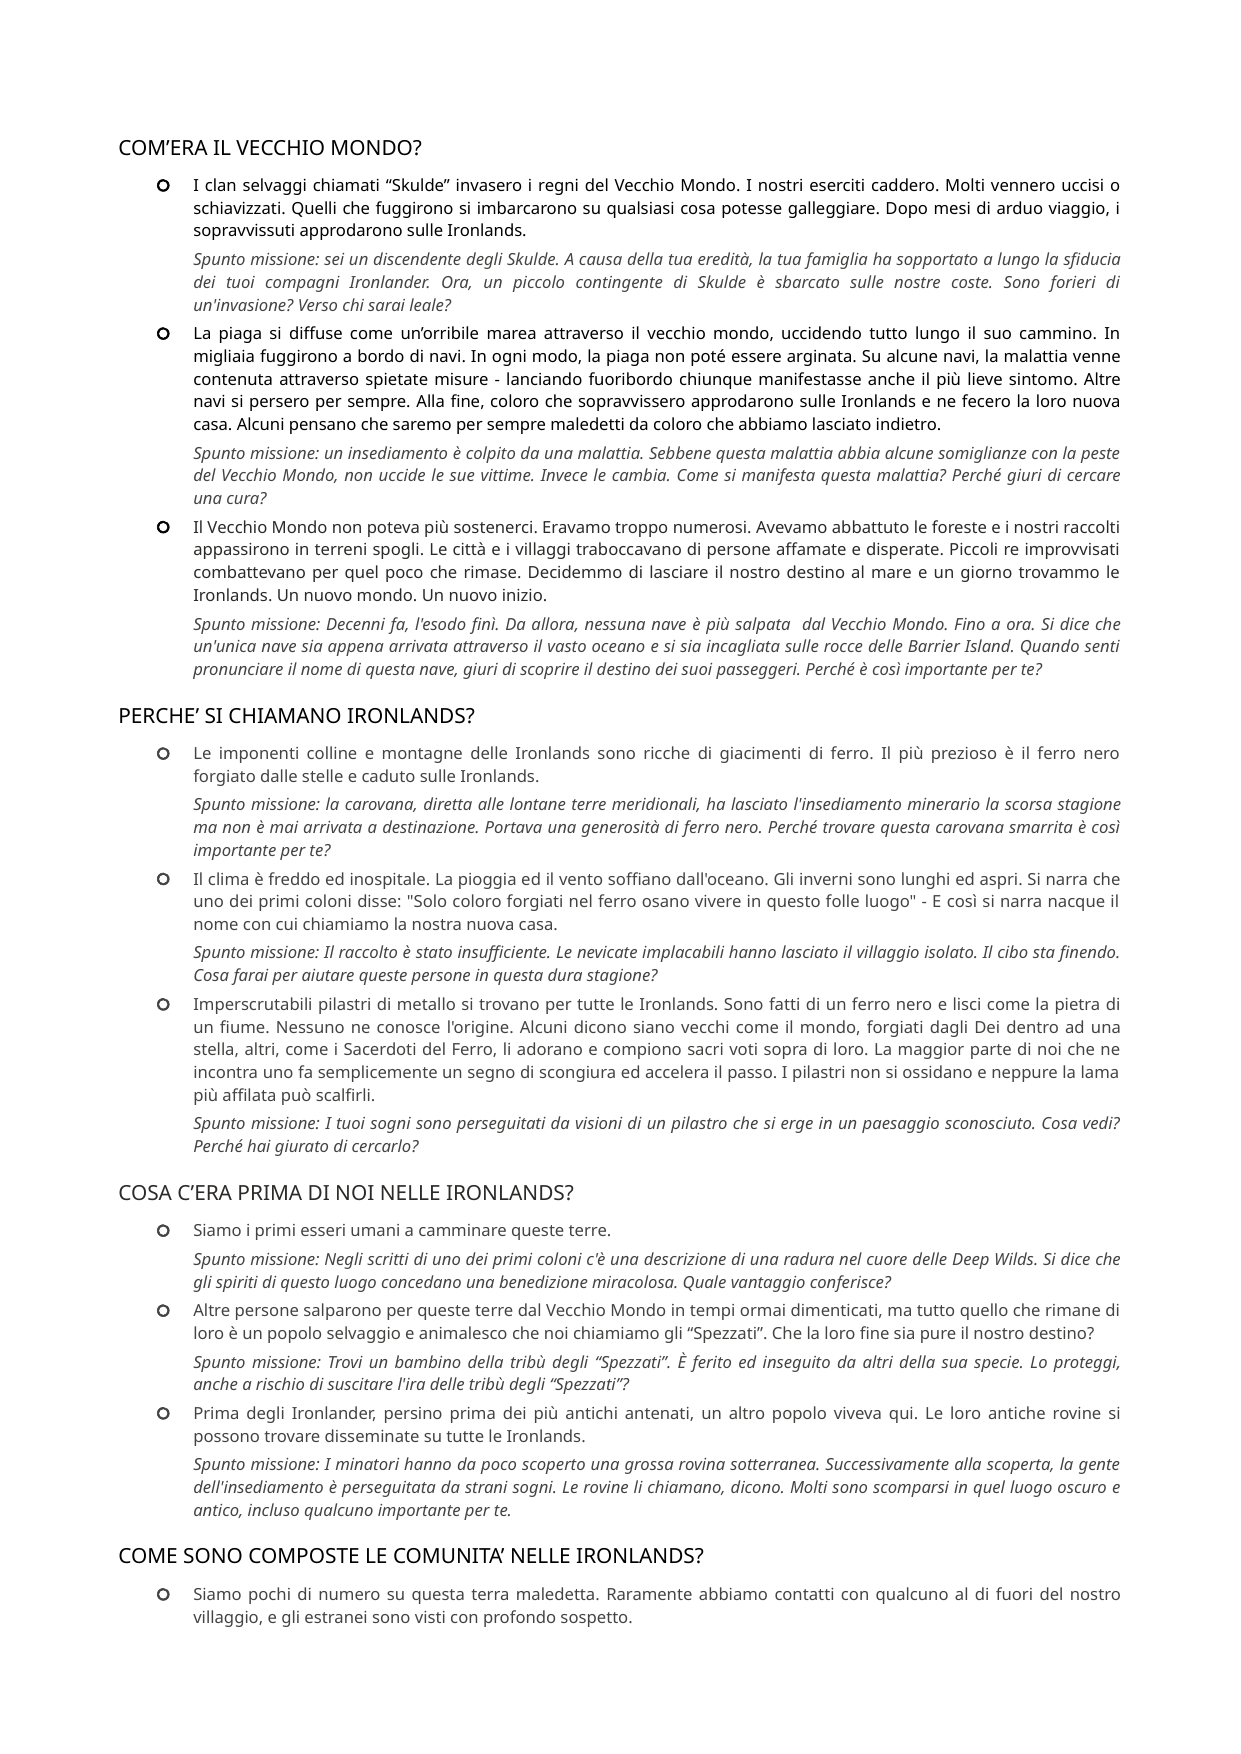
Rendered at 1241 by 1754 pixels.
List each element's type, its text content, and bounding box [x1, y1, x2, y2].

subtitle PERCHE’ SI CHIAMANO IRONLANDS? [118, 701, 1122, 729]
list Spunto missione: Trovi un bambino della tribù degli “Spezzati”. È ferito ed inseguito da altri della sua specie. Lo proteggi, anche a rischio di suscitare l'ira delle tribù degli “Spezzati”? [156, 1350, 1122, 1396]
subtitle COM’ERA IL VECCHIO MONDO? [118, 133, 1122, 161]
list Spunto missione: la carovana, diretta alle lontane terre meridionali, ha lasciato l'insediamento minerario la scorsa stagione ma non è mai arrivata a destinazione. Portava una generosità di ferro nero. Perché trovare questa carovana smarrita è così importante per te? [156, 793, 1122, 861]
list Spunto missione: Decenni fa, l'esodo finì. Da allora, nessuna nave è più salpata dal Vecchio Mondo. Fino a ora. Si dice che un'unica nave sia appena arrivata attraverso il vasto oceano e si sia incagliata sulle rocce delle Barrier Island. Quando senti pronunciare il nome di questa nave, giuri di scoprire il destino dei suoi passeggeri. Perché è così importante per te? [156, 612, 1122, 680]
list Siamo pochi di numero su questa terra maledetta. Raramente abbiamo contatti con qualcuno al di fuori del nostro villaggio, e gli estranei sono visti con profondo sospetto. [156, 1582, 1122, 1628]
subtitle COME SONO COMPOSTE LE COMUNITA’ NELLE IRONLANDS? [118, 1542, 1122, 1570]
list Il Vecchio Mondo non poteva più sostenerci. Eravamo troppo numerosi. Avevamo abbattuto le foreste e i nostri raccolti appassirono in terreni spogli. Le città e i villaggi traboccavano di persone affamate e disperate. Piccoli re improvvisati combattevano per quel poco che rimase. Decidemmo di lasciare il nostro destino al mare e un giorno trovammo le Ironlands. Un nuovo mondo. Un nuovo inizio. [156, 515, 1122, 606]
list Spunto missione: un insediamento è colpito da una malattia. Sebbene questa malattia abbia alcune somiglianze con la peste del Vecchio Mondo, non uccide le sue vittime. Invece le cambia. Come si manifesta questa malattia? Perché giuri di cercare una cura? [156, 441, 1122, 509]
list Spunto missione: Negli scritti di uno dei primi coloni c'è una descrizione di una radura nel cuore delle Deep Wilds. Si dice che gli spiriti di questo luogo concedano una benedizione miracolosa. Quale vantaggio conferisce? [156, 1247, 1122, 1293]
subtitle COSA C’ERA PRIMA DI NOI NELLE IRONLANDS? [118, 1178, 1122, 1206]
list Spunto missione: Il raccolto è stato insufficiente. Le nevicate implacabili hanno lasciato il villaggio isolato. Il cibo sta finendo. Cosa farai per aiutare queste persone in questa dura stagione? [156, 941, 1122, 987]
list Il clima è freddo ed inospitale. La pioggia ed il vento soffiano dall'oceano. Gli inverni sono lunghi ed aspri. Si narra che uno dei primi coloni disse: "Solo coloro forgiati nel ferro osano vivere in questo folle luogo" - E così si narra nacque il nome con cui chiamiamo la nostra nuova casa. [156, 867, 1122, 935]
list Spunto missione: sei un discendente degli Skulde. A causa della tua eredità, la tua famiglia ha sopportato a lungo la sfiducia dei tuoi compagni Ironlander. Ora, un piccolo contingente di Skulde è sbarcato sulle nostre coste. Sono forieri di un'invasione? Verso chi sarai leale? [156, 248, 1122, 316]
list Le imponenti colline e montagne delle Ironlands sono ricche di giacimenti di ferro. Il più prezioso è il ferro nero forgiato dalle stelle e caduto sulle Ironlands. [156, 742, 1122, 787]
list Spunto missione: I minatori hanno da poco scoperto una grossa rovina sotterranea. Successivamente alla scoperta, la gente dell'insediamento è perseguitata da strani sogni. Le rovine li chiamano, dicono. Molti sono scomparsi in quel luogo oscuro e antico, incluso qualcuno importante per te. [156, 1453, 1122, 1521]
list Altre persone salparono per queste terre dal Vecchio Mondo in tempi ormai dimenticati, ma tutto quello che rimane di loro è un popolo selvaggio e animalesco che noi chiamiamo gli “Spezzati”. Che la loro fine sia pure il nostro destino? [156, 1299, 1122, 1344]
list La piaga si diffuse come un’orribile marea attraverso il vecchio mondo, uccidendo tutto lungo il suo cammino. In migliaia fuggirono a bordo di navi. In ogni modo, la piaga non poté essere arginata. Su alcune navi, la malattia venne contenuta attraverso spietate misure - lanciando fuoribordo chiunque manifestasse anche il più lieve sintomo. Altre navi si persero per sempre. Alla fine, coloro che sopravvissero approdarono sulle Ironlands e ne fecero la loro nuova casa. Alcuni pensano che saremo per sempre maledetti da coloro che abbiamo lasciato indietro. [156, 322, 1122, 435]
list Siamo i primi esseri umani a camminare queste terre. [156, 1219, 1122, 1242]
list I clan selvaggi chiamati “Skulde” invasero i regni del Vecchio Mondo. I nostri eserciti caddero. Molti vennero uccisi o schiavizzati. Quelli che fuggirono si imbarcarono su qualsiasi cosa potesse galleggiare. Dopo mesi di arduo viaggio, i sopravvissuti approdarono sulle Ironlands. [156, 174, 1122, 242]
list Imperscrutabili pilastri di metallo si trovano per tutte le Ironlands. Sono fatti di un ferro nero e lisci come la pietra di un fiume. Nessuno ne conosce l'origine. Alcuni dicono siano vecchi come il mondo, forgiati dagli Dei dentro ad una stella, altri, come i Sacerdoti del Ferro, li adorano e compiono sacri voti sopra di loro. La maggior parte di noi che ne incontra uno fa semplicemente un segno di scongiura ed accelera il passo. I pilastri non si ossidano e neppure la lama più affilata può scalfirli. [156, 992, 1122, 1106]
list Prima degli Ironlander, persino prima dei più antichi antenati, un altro popolo viveva qui. Le loro antiche rovine si possono trovare disseminate su tutte le Ironlands. [156, 1402, 1122, 1447]
list Spunto missione: I tuoi sogni sono perseguitati da visioni di un pilastro che si erge in un paesaggio sconosciuto. Cosa vedi? Perché hai giurato di cercarlo? [156, 1112, 1122, 1157]
